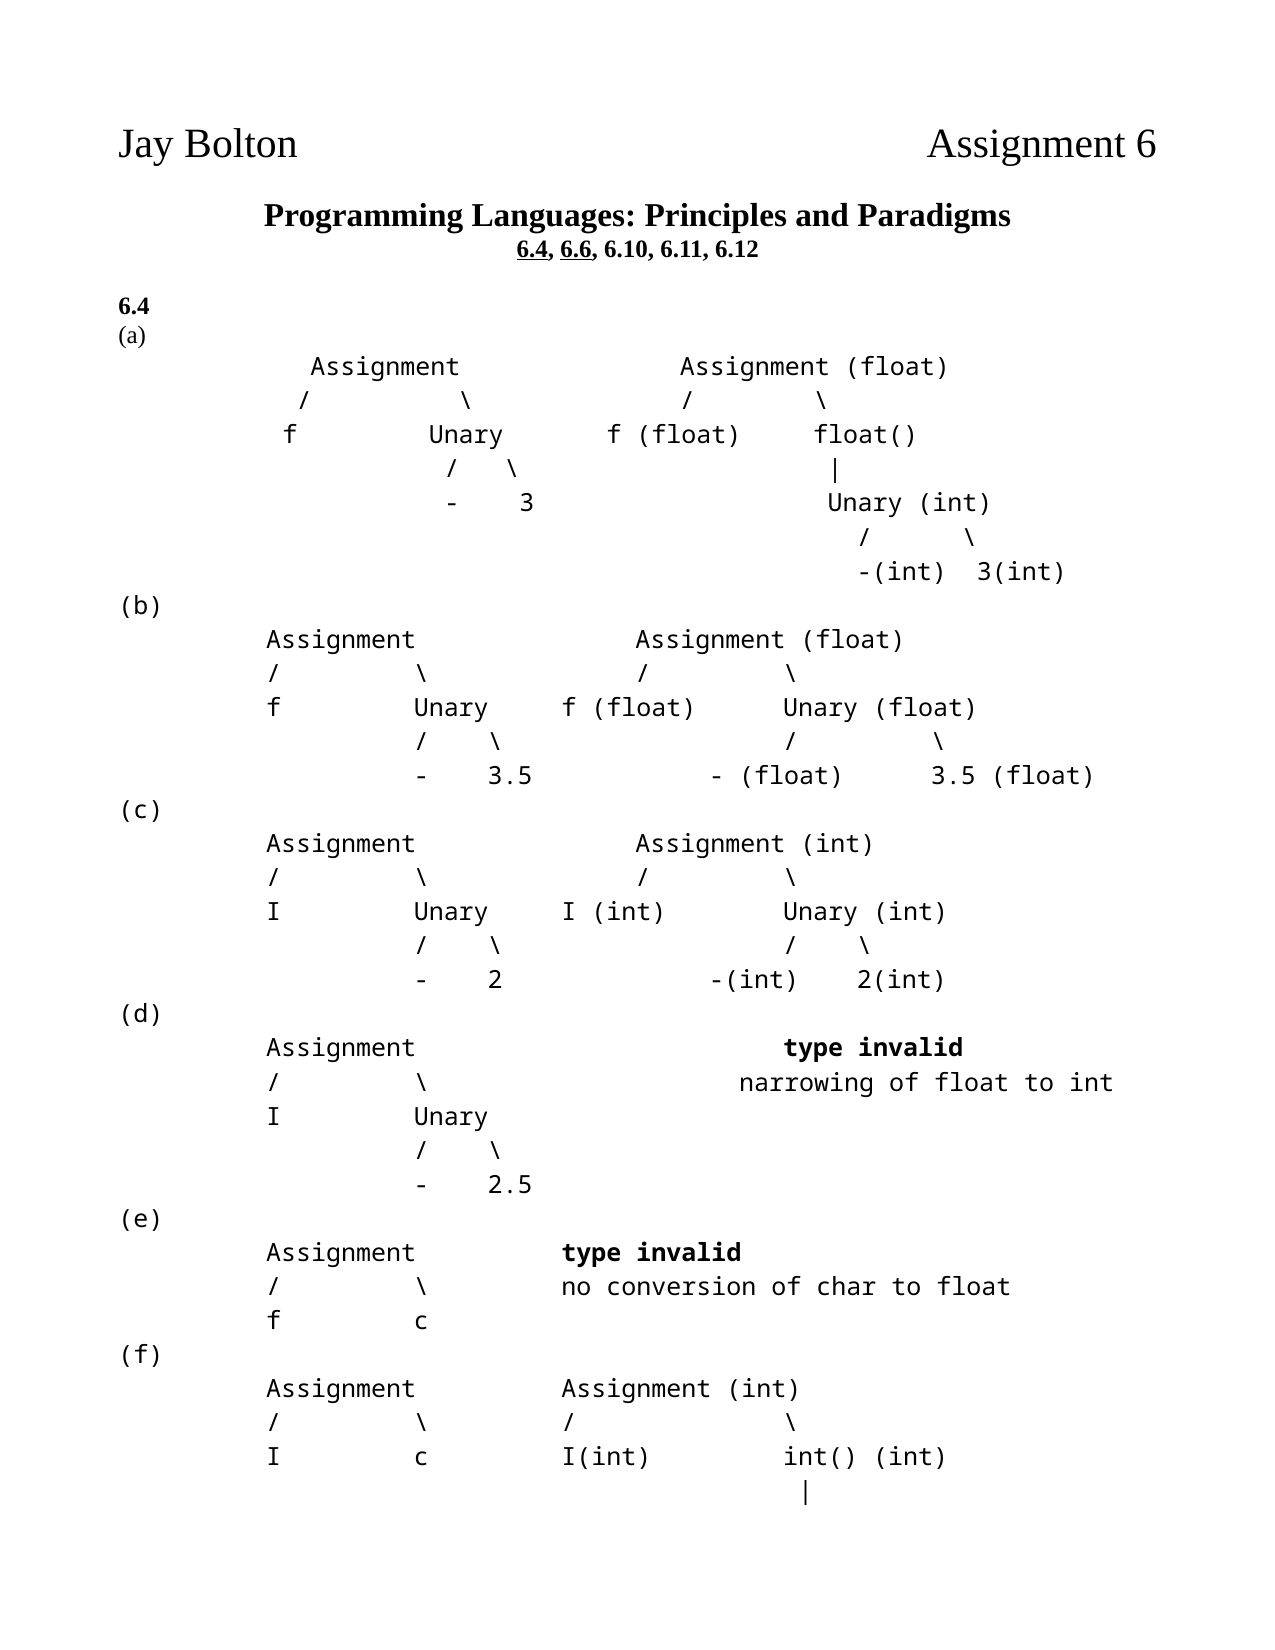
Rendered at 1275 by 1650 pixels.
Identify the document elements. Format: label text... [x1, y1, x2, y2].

text / \ | [162, 451, 1157, 485]
text - 3 Unary (int) [162, 485, 1157, 519]
text Assignment type invalid [118, 1234, 1157, 1268]
text (a) [118, 320, 1157, 349]
text I Unary I (int) Unary (int) [118, 894, 1157, 928]
text - 2 -(int) 2(int) [118, 962, 1157, 996]
text Programming Languages: Principles and Paradigms [118, 196, 1157, 234]
text / \ / \ [118, 928, 1157, 962]
text / \ [118, 1132, 1157, 1166]
text 6.4 [118, 291, 1157, 320]
text - 3.5 - (float) 3.5 (float) [118, 758, 1157, 792]
text 6.4, 6.6, 6.10, 6.11, 6.12 [118, 234, 1157, 263]
text | [118, 1473, 1157, 1507]
text Assignment type invalid [118, 1030, 1157, 1064]
text (f) [118, 1337, 1157, 1371]
text / \ [118, 519, 1157, 553]
text f c [118, 1303, 1157, 1337]
text Assignment Assignment (float) [162, 349, 1157, 383]
text Assignment Assignment (float) [118, 621, 1157, 655]
text - 2.5 [118, 1166, 1157, 1200]
text / \ / \ [118, 1405, 1157, 1439]
text Assignment Assignment (int) [118, 826, 1157, 860]
text -(int) 3(int) [118, 553, 1157, 587]
text (b) [118, 587, 1157, 621]
text / \ / \ [118, 860, 1157, 894]
text / \ no conversion of char to float [118, 1268, 1157, 1303]
text (c) [118, 792, 1157, 826]
text (d) [118, 996, 1157, 1030]
text Assignment Assignment (int) [118, 1371, 1157, 1405]
text / \ / \ [118, 655, 1157, 689]
text / \ narrowing of float to int [118, 1064, 1157, 1098]
text f Unary f (float) float() [118, 417, 1157, 451]
text / \ / \ [162, 383, 1157, 417]
text f Unary f (float) Unary (float) [118, 689, 1157, 723]
text I c I(int) int() (int) [118, 1439, 1157, 1473]
text I Unary [118, 1098, 1157, 1132]
text (e) [118, 1200, 1157, 1234]
text / \ / \ [118, 723, 1157, 758]
